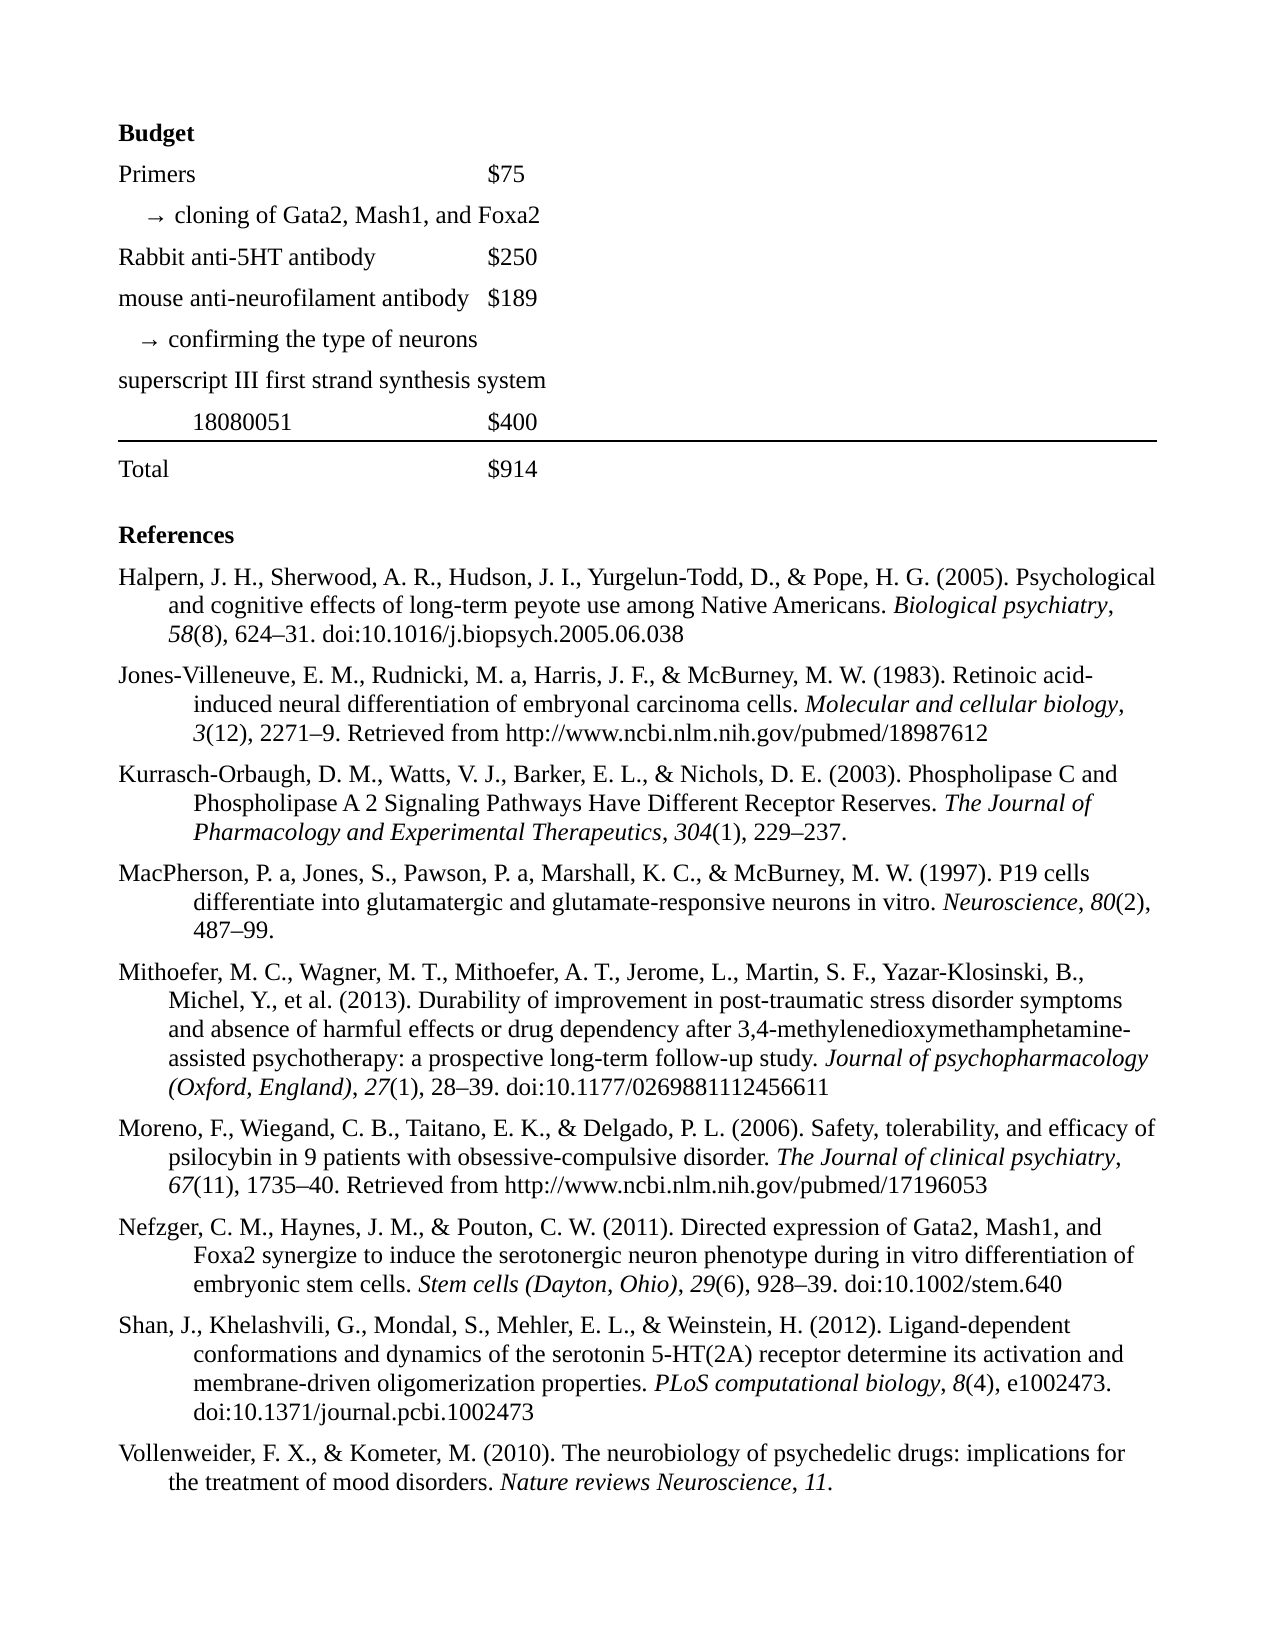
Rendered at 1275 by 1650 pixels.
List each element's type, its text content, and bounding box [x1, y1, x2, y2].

subtitle References [118, 521, 1157, 549]
text Kurrasch-Orbaugh, D. M., Watts, V. J., Barker, E. L., & Nichols, D. E. (2003). Phospholipase C and Phospholipase A 2 Signaling Pathways Have Different Receptor Reserves. The Journal of Pharmacology and Experimental Therapeutics, 304(1), 229–237. [118, 759, 1157, 846]
text → confirming the type of neurons [118, 324, 1157, 353]
text Vollenweider, F. X., & Kometer, M. (2010). The neurobiology of psychedelic drugs: implications for the treatment of mood disorders. Nature reviews Neuroscience, 11. [118, 1438, 1157, 1496]
text Nefzger, C. M., Haynes, J. M., & Pouton, C. W. (2011). Directed expression of Gata2, Mash1, and Foxa2 synergize to induce the serotonergic neuron phenotype during in vitro differentiation of embryonic stem cells. Stem cells (Dayton, Ohio), 29(6), 928–39. doi:10.1002/stem.640 [118, 1212, 1157, 1298]
text Jones-Villeneuve, E. M., Rudnicki, M. a, Harris, J. F., & McBurney, M. W. (1983). Retinoic acid-induced neural differentiation of embryonal carcinoma cells. Molecular and cellular biology, 3(12), 2271–9. Retrieved from http://www.ncbi.nlm.nih.gov/pubmed/18987612 [118, 661, 1157, 747]
text Shan, J., Khelashvili, G., Mondal, S., Mehler, E. L., & Weinstein, H. (2012). Ligand-dependent conformations and dynamics of the serotonin 5-HT(2A) receptor determine its activation and membrane-driven oligomerization properties. PLoS computational biology, 8(4), e1002473. doi:10.1371/journal.pcbi.1002473 [118, 1311, 1157, 1426]
text Rabbit anti-5HT antibody $250 [118, 242, 1157, 271]
text MacPherson, P. a, Jones, S., Pawson, P. a, Marshall, K. C., & McBurney, M. W. (1997). P19 cells differentiate into glutamatergic and glutamate-responsive neurons in vitro. Neuroscience, 80(2), 487–99. [118, 858, 1157, 944]
text mouse anti-neurofilament antibody $189 [118, 283, 1157, 312]
text 18080051 $400 [118, 407, 1157, 440]
text superscript III first strand synthesis system [118, 366, 1157, 394]
text Mithoefer, M. C., Wagner, M. T., Mithoefer, A. T., Jerome, L., Martin, S. F., Yazar-Klosinski, B., Michel, Y., et al. (2013). Durability of improvement in post-traumatic stress disorder symptoms and absence of harmful effects or drug dependency after 3,4-methylenedioxymethamphetamine-assisted psychotherapy: a prospective long-term follow-up study. Journal of psychopharmacology (Oxford, England), 27(1), 28–39. doi:10.1177/0269881112456611 [118, 957, 1157, 1101]
text → cloning of Gata2, Mash1, and Foxa2 [118, 201, 1157, 229]
text Halpern, J. H., Sherwood, A. R., Hudson, J. I., Yurgelun-Todd, D., & Pope, H. G. (2005). Psychological and cognitive effects of long-term peyote use among Native Americans. Biological psychiatry, 58(8), 624–31. doi:10.1016/j.biopsych.2005.06.038 [118, 562, 1157, 648]
text Primers $75 [118, 159, 1157, 188]
text Total $914 [118, 454, 1157, 483]
subtitle Budget [118, 118, 1157, 147]
text Moreno, F., Wiegand, C. B., Taitano, E. K., & Delgado, P. L. (2006). Safety, tolerability, and efficacy of psilocybin in 9 patients with obsessive-compulsive disorder. The Journal of clinical psychiatry, 67(11), 1735–40. Retrieved from http://www.ncbi.nlm.nih.gov/pubmed/17196053 [118, 1113, 1157, 1199]
